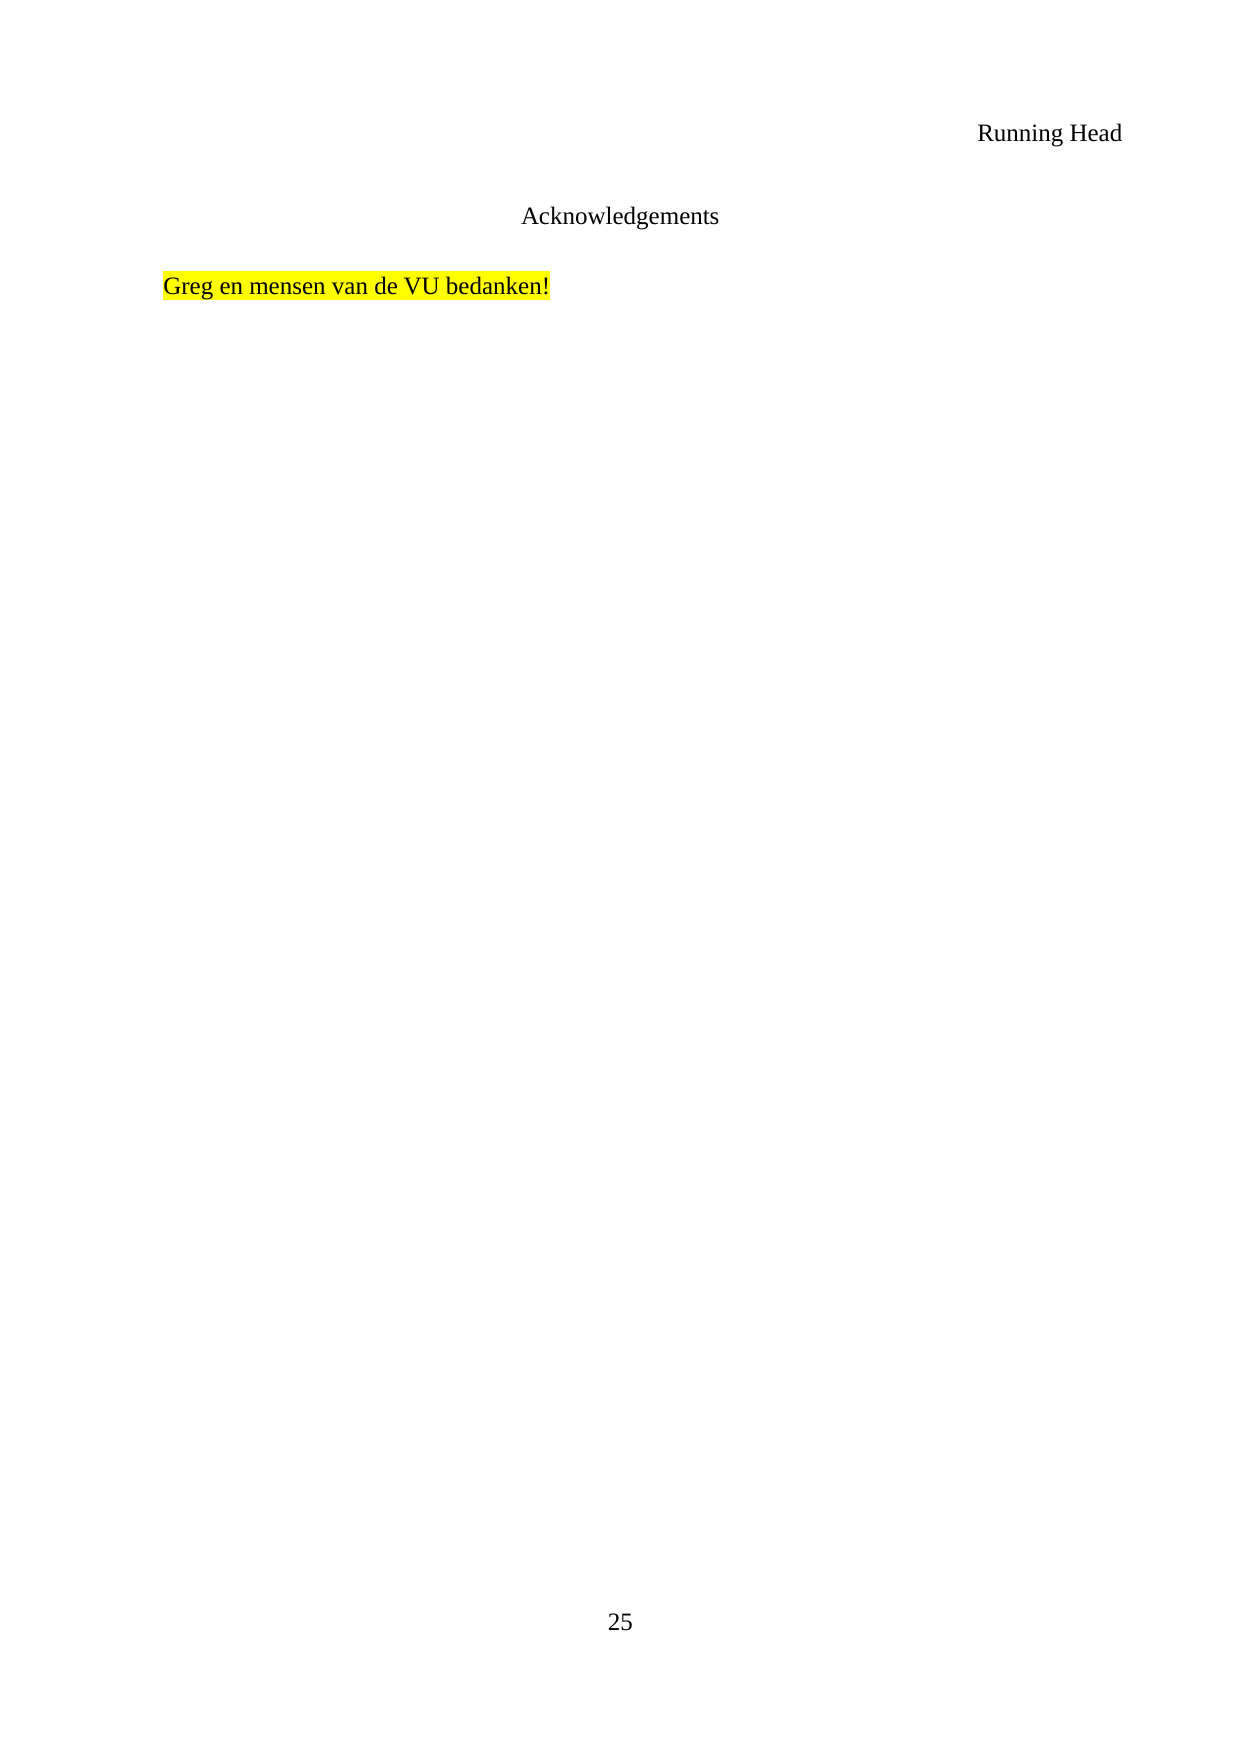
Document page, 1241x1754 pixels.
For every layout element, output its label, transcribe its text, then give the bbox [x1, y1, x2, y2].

text Greg en mensen van de VU bedanken! [118, 271, 1122, 300]
subtitle Acknowledgements [118, 201, 1122, 230]
